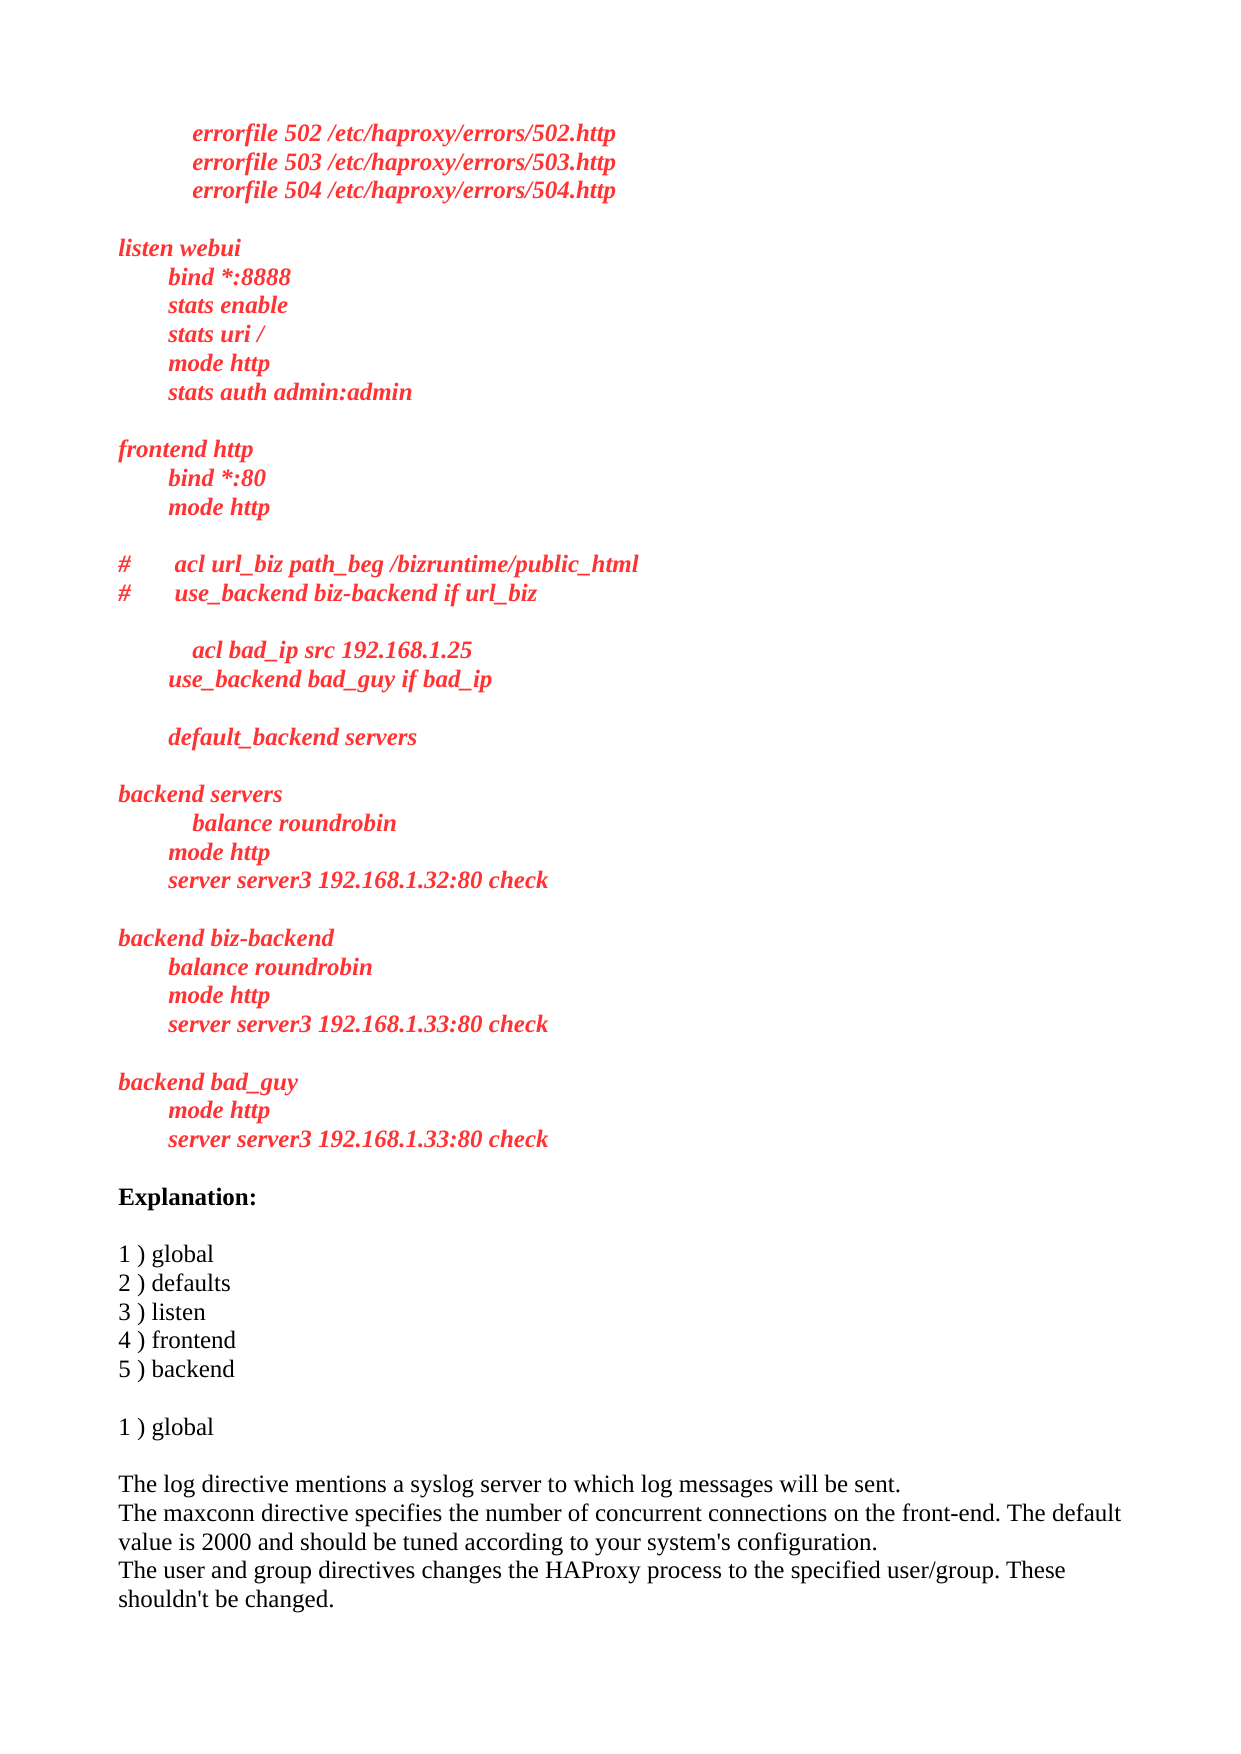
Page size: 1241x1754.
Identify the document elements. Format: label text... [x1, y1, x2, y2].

text balance roundrobin [118, 952, 1122, 981]
text backend bad_guy [118, 1067, 1122, 1096]
text stats uri / [118, 319, 1122, 348]
text 3 ) listen [118, 1297, 1122, 1326]
text stats enable [118, 291, 1122, 319]
text mode http [118, 492, 1122, 521]
text frontend http [118, 434, 1122, 463]
text Explanation: [118, 1182, 1122, 1211]
text default_backend servers [118, 722, 1122, 751]
text bind *:8888 [118, 262, 1122, 291]
text mode http [118, 837, 1122, 866]
text mode http [118, 1096, 1122, 1124]
text stats auth admin:admin [118, 377, 1122, 406]
text errorfile 503 /etc/haproxy/errors/503.http [118, 147, 1122, 176]
text 1 ) global [118, 1239, 1122, 1268]
text mode http [118, 981, 1122, 1009]
text 2 ) defaults [118, 1268, 1122, 1297]
text server server3 192.168.1.32:80 check [118, 866, 1122, 894]
text 5 ) backend [118, 1354, 1122, 1383]
text 1 ) global [118, 1412, 1122, 1441]
text errorfile 502 /etc/haproxy/errors/502.http [118, 118, 1122, 147]
text server server3 192.168.1.33:80 check [118, 1009, 1122, 1038]
text The log directive mentions a syslog server to which log messages will be sent. The maxconn directive specifies the number of concurrent connections on the front-end. The default value is 2000 and should be tuned according to your system's configuration. The user and group directives changes the HAProxy process to the specified user/group. These shouldn't be changed. [118, 1469, 1122, 1613]
text bind *:80 [118, 463, 1122, 492]
text errorfile 504 /etc/haproxy/errors/504.http [118, 176, 1122, 204]
text backend servers [118, 779, 1122, 808]
text 4 ) frontend [118, 1326, 1122, 1354]
text server server3 192.168.1.33:80 check [118, 1124, 1122, 1153]
text # use_backend biz-backend if url_biz [118, 578, 1122, 607]
text acl bad_ip src 192.168.1.25 [118, 636, 1122, 664]
text mode http [118, 348, 1122, 377]
text use_backend bad_guy if bad_ip [118, 664, 1122, 693]
text balance roundrobin [118, 808, 1122, 837]
text backend biz-backend [118, 923, 1122, 952]
text listen webui [118, 233, 1122, 262]
text # acl url_biz path_beg /bizruntime/public_html [118, 549, 1122, 578]
